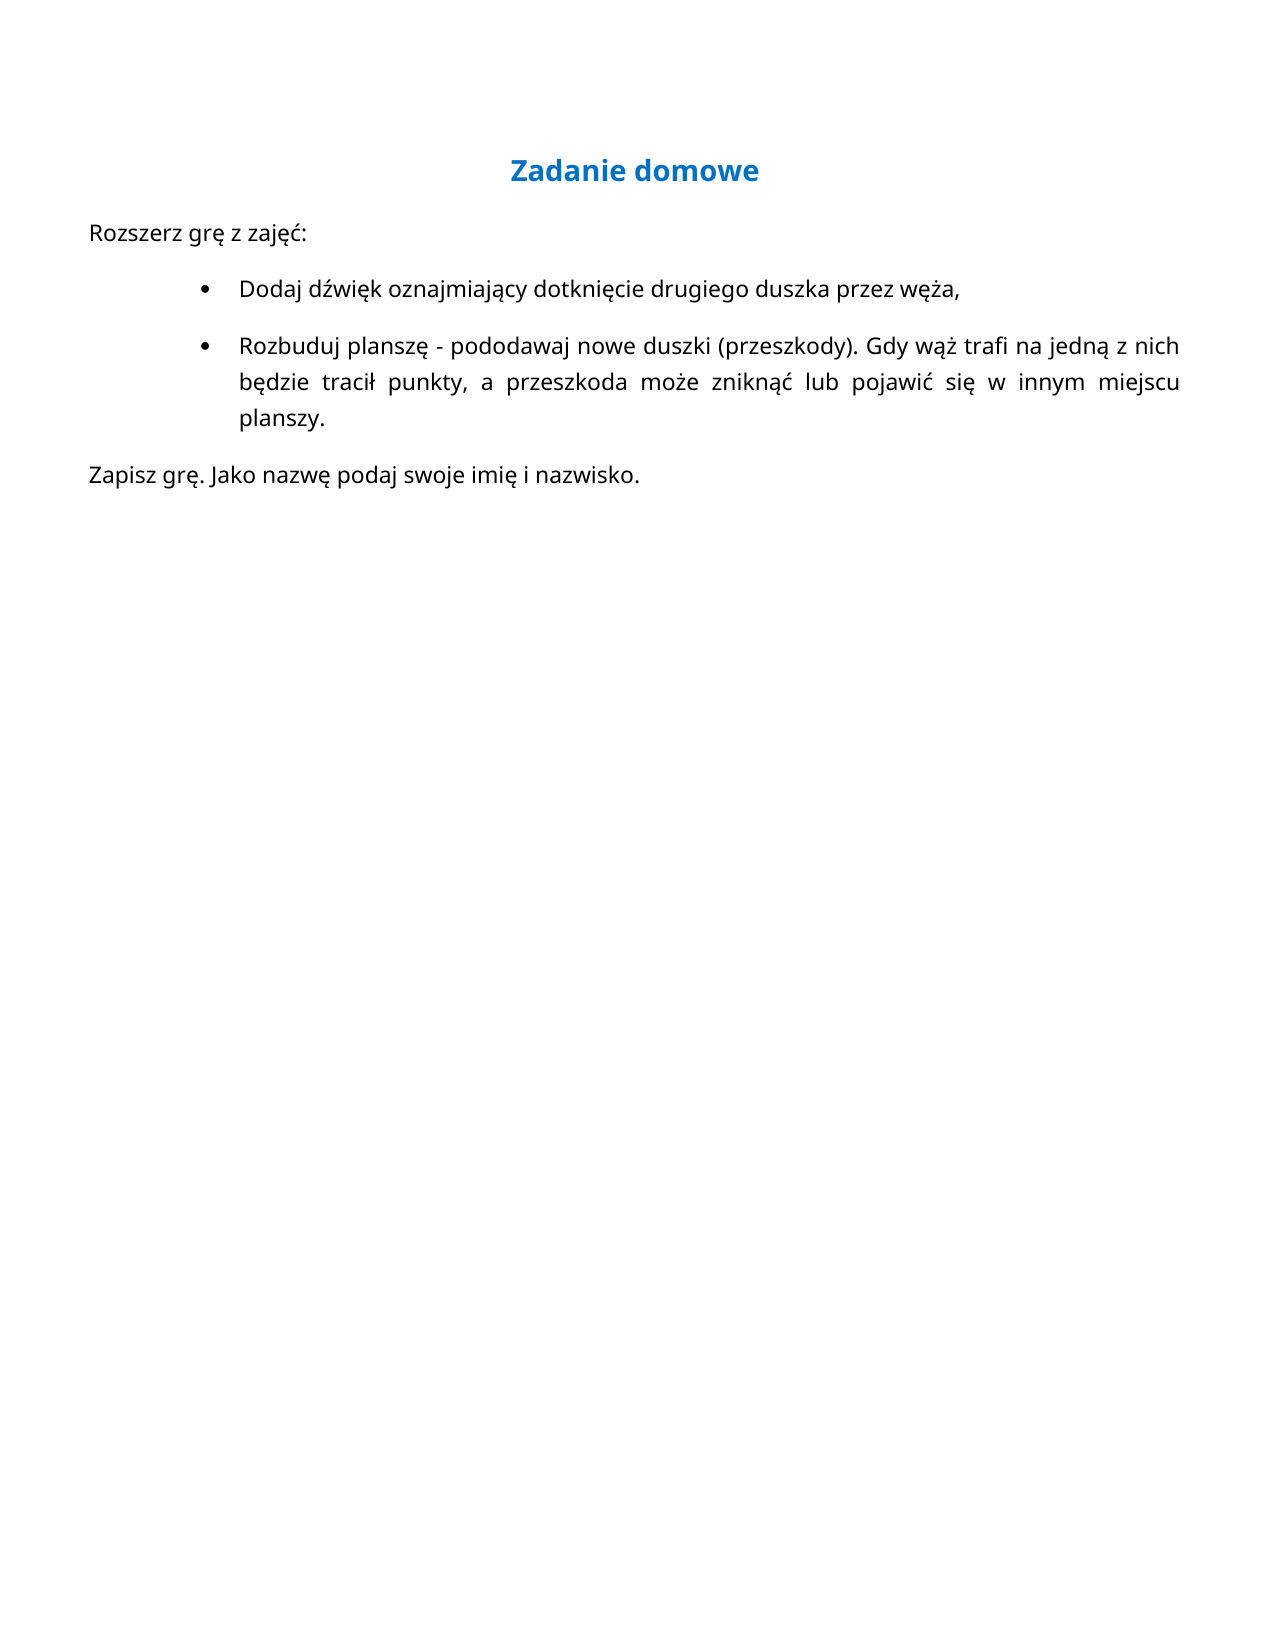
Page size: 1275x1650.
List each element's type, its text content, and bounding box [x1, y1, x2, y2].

list Dodaj dźwięk oznajmiający dotknięcie drugiego duszka przez węża, [201, 273, 1181, 304]
list Rozbuduj planszę - pododawaj nowe duszki (przeszkody). Gdy wąż trafi na jedną z nich będzie tracił punkty, a przeszkoda może zniknąć lub pojawić się w innym miejscu planszy. [201, 330, 1181, 433]
text Zadanie domowe [89, 150, 1181, 190]
text Zapisz grę. Jako nazwę podaj swoje imię i nazwisko. [89, 459, 1181, 490]
text Rozszerz grę z zajęć: [89, 216, 1181, 248]
